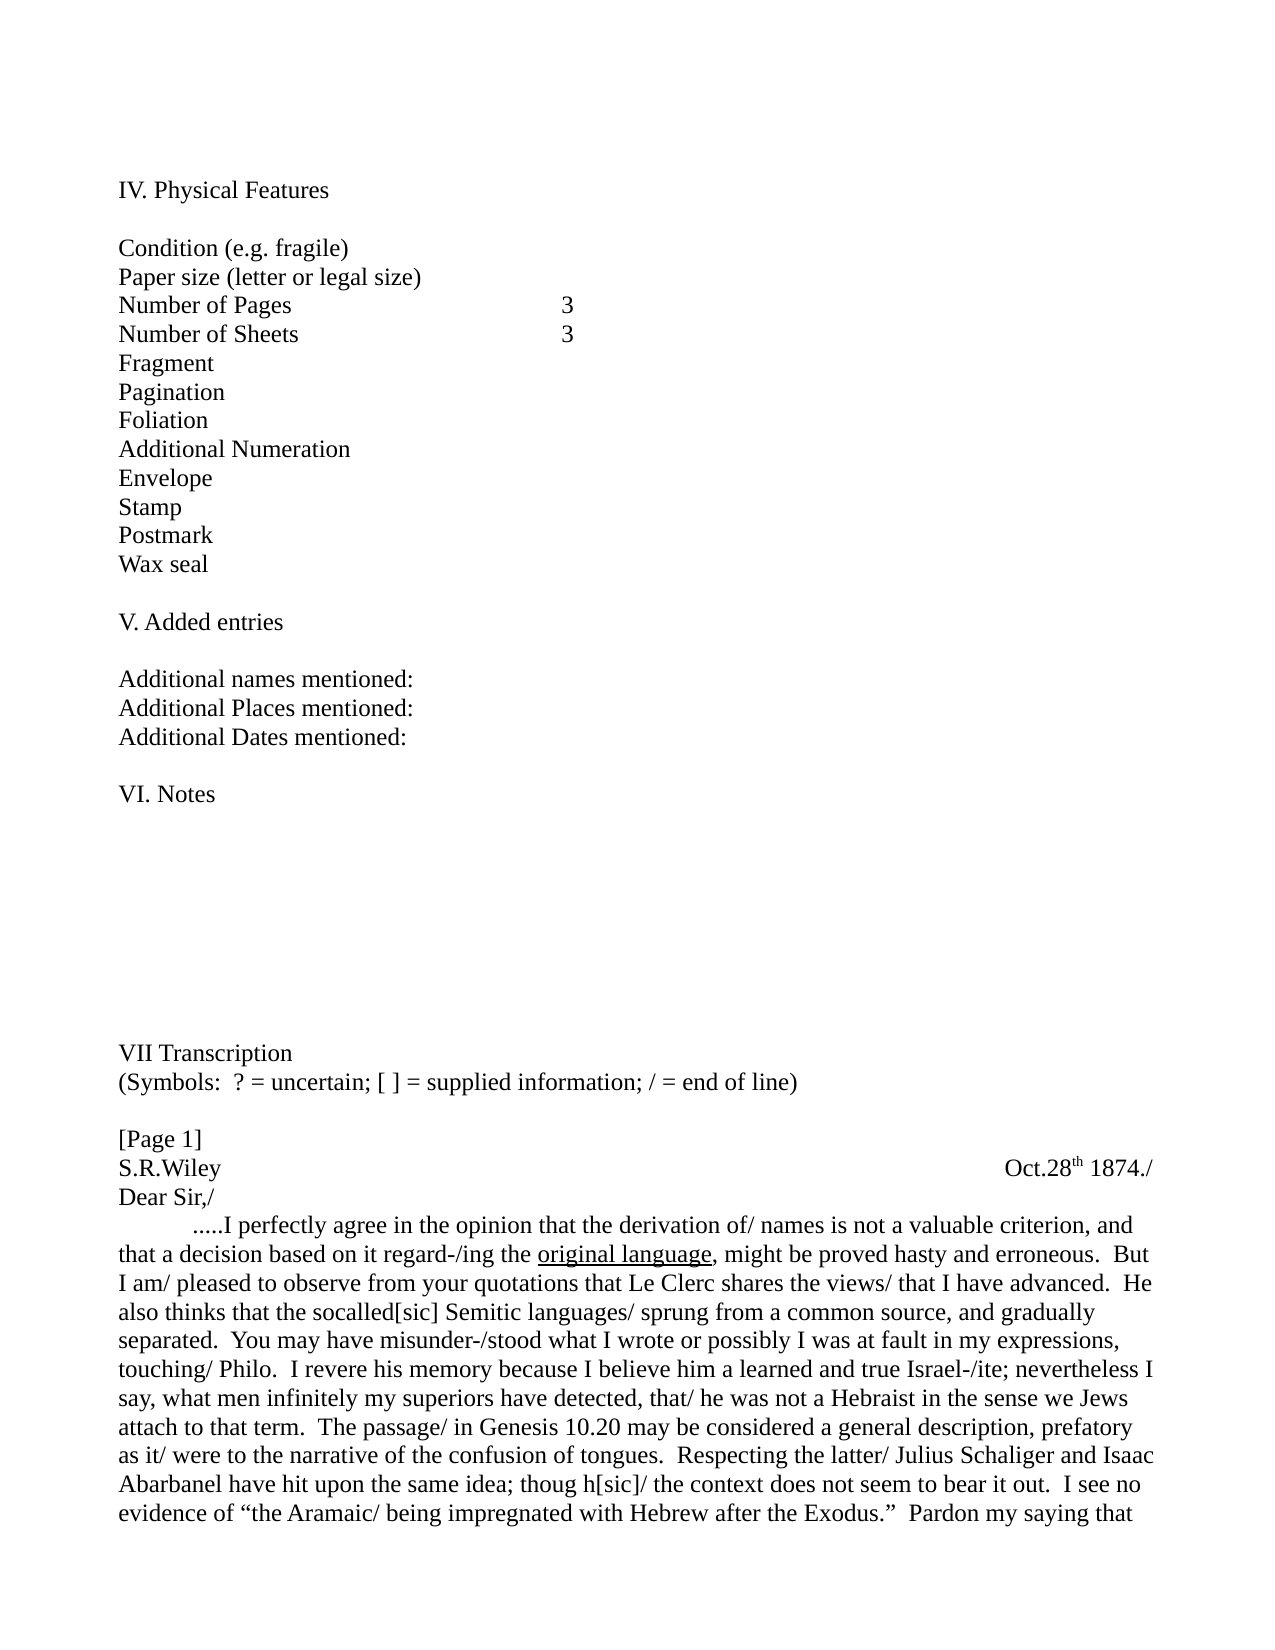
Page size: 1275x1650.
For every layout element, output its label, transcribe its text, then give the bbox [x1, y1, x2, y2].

text IV. Physical Features [118, 176, 1157, 204]
text Additional Numeration [118, 434, 1157, 463]
text VII Transcription [118, 1038, 1157, 1067]
text Envelope [118, 463, 1157, 492]
text Stamp [118, 492, 1157, 521]
text Additional names mentioned: [118, 664, 1157, 693]
text V. Added entries [118, 607, 1157, 636]
text VI. Notes [118, 779, 1157, 808]
text Number of Sheets 3 [118, 319, 1157, 348]
text Foliation [118, 406, 1157, 434]
text Wax seal [118, 549, 1157, 578]
text [Page 1] [118, 1124, 1157, 1153]
text S.R.Wiley Oct.28th 1874./ [118, 1153, 1157, 1182]
text Paper size (letter or legal size) [118, 262, 1157, 291]
text Additional Places mentioned: [118, 693, 1157, 722]
text Number of Pages 3 [118, 291, 1157, 319]
text Condition (e.g. fragile) [118, 233, 1157, 262]
text Pagination [118, 377, 1157, 406]
text Postma rk [118, 521, 1157, 549]
text Dear Sir,/ [118, 1182, 1157, 1211]
text Fragment [118, 348, 1157, 377]
text .....I perfectly agree in the opinion that the derivation of/ names is not a valuable criterion, and that a decision based on it regard-/ing the original language, might be proved hasty and erroneous. But I am/ pleased to observe from your quotations that Le Clerc shares the views/ that I have advanced. He also thinks that the socalled[sic] Semitic languages/ sprung from a common source, and gradually separated. You may have misunder-/stood what I wrote or possibly I was at fault in my expressions, touching/ Philo. I revere his memory because I believe him a learned and true Israel-/ite; nevertheless I say, what men infinitely my superiors have detected, that/ he was not a Hebraist in the sense we Jews attach to that term. The passage/ in Genesis 10.20 may be considered a general description, prefatory as it/ were to the narrative of the confusion of tongues. Respecting the latter/ Julius Schaliger and Isaac Abarbanel have hit upon the same idea; thoug h[sic]/ the context does not seem to bear it out. I see no evidence of “the Aramaic/ being impregnated with Hebrew after the Exodus.” Pardon my saying that [118, 1211, 1157, 1527]
text (Symbols: ? = uncertain; [ ] = supplied information; / = end of line) [118, 1067, 1157, 1096]
text Additional Dates mentioned: [118, 722, 1157, 751]
